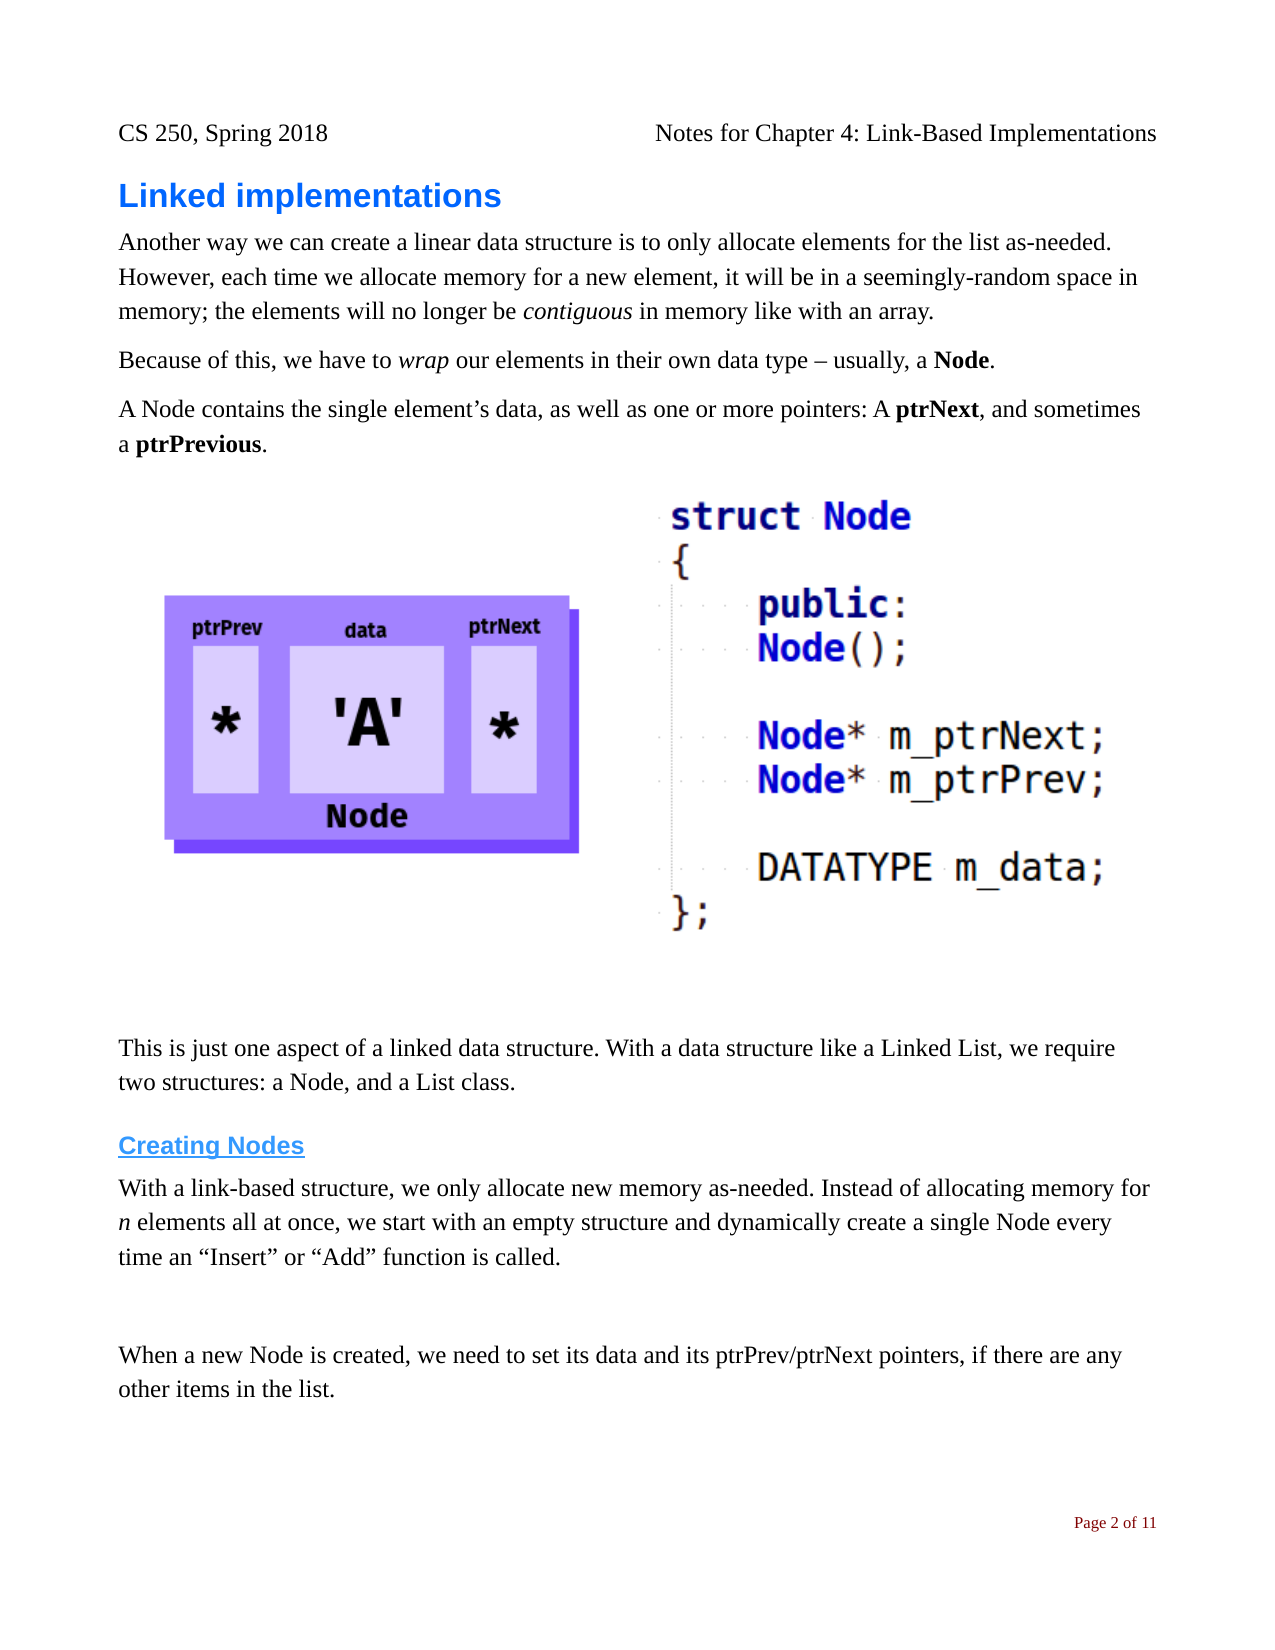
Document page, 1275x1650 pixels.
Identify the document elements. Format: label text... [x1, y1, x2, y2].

table_header [118, 478, 637, 984]
text This is just one aspect of a linked data structure. With a data structure like a Linked List, we require two structures: a Node, and a List class. [118, 1033, 1157, 1096]
subtitle Linked implementations [118, 176, 1157, 215]
text With a link-based structure, we only allocate new memory as-needed. Instead of allocating memory for n elements all at once, we start with an empty structure and dynamically create a single Node every time an “Insert” or “Add” function is called. [118, 1173, 1157, 1270]
table_header [638, 478, 1157, 984]
text When a new Node is created, we need to set its data and its ptrPrev/ptrNext pointers, if there are any other items in the list. [118, 1340, 1157, 1403]
text Because of this, we have to wrap our elements in their own data type – usually, a Node. [118, 346, 1157, 374]
picture [654, 483, 1140, 950]
picture [151, 582, 600, 874]
subtitle Creating Nodes [118, 1131, 1157, 1160]
text Another way we can create a linear data structure is to only allocate elements for the list as-needed. However, each time we allocate memory for a new element, it will be in a seemingly-random space in memory; the elements will no longer be contiguous in memory like with an array. [118, 227, 1157, 325]
text A Node contains the single element’s data, as well as one or more pointers: A ptrNext, and sometimes a ptrPrevious. [118, 394, 1157, 458]
